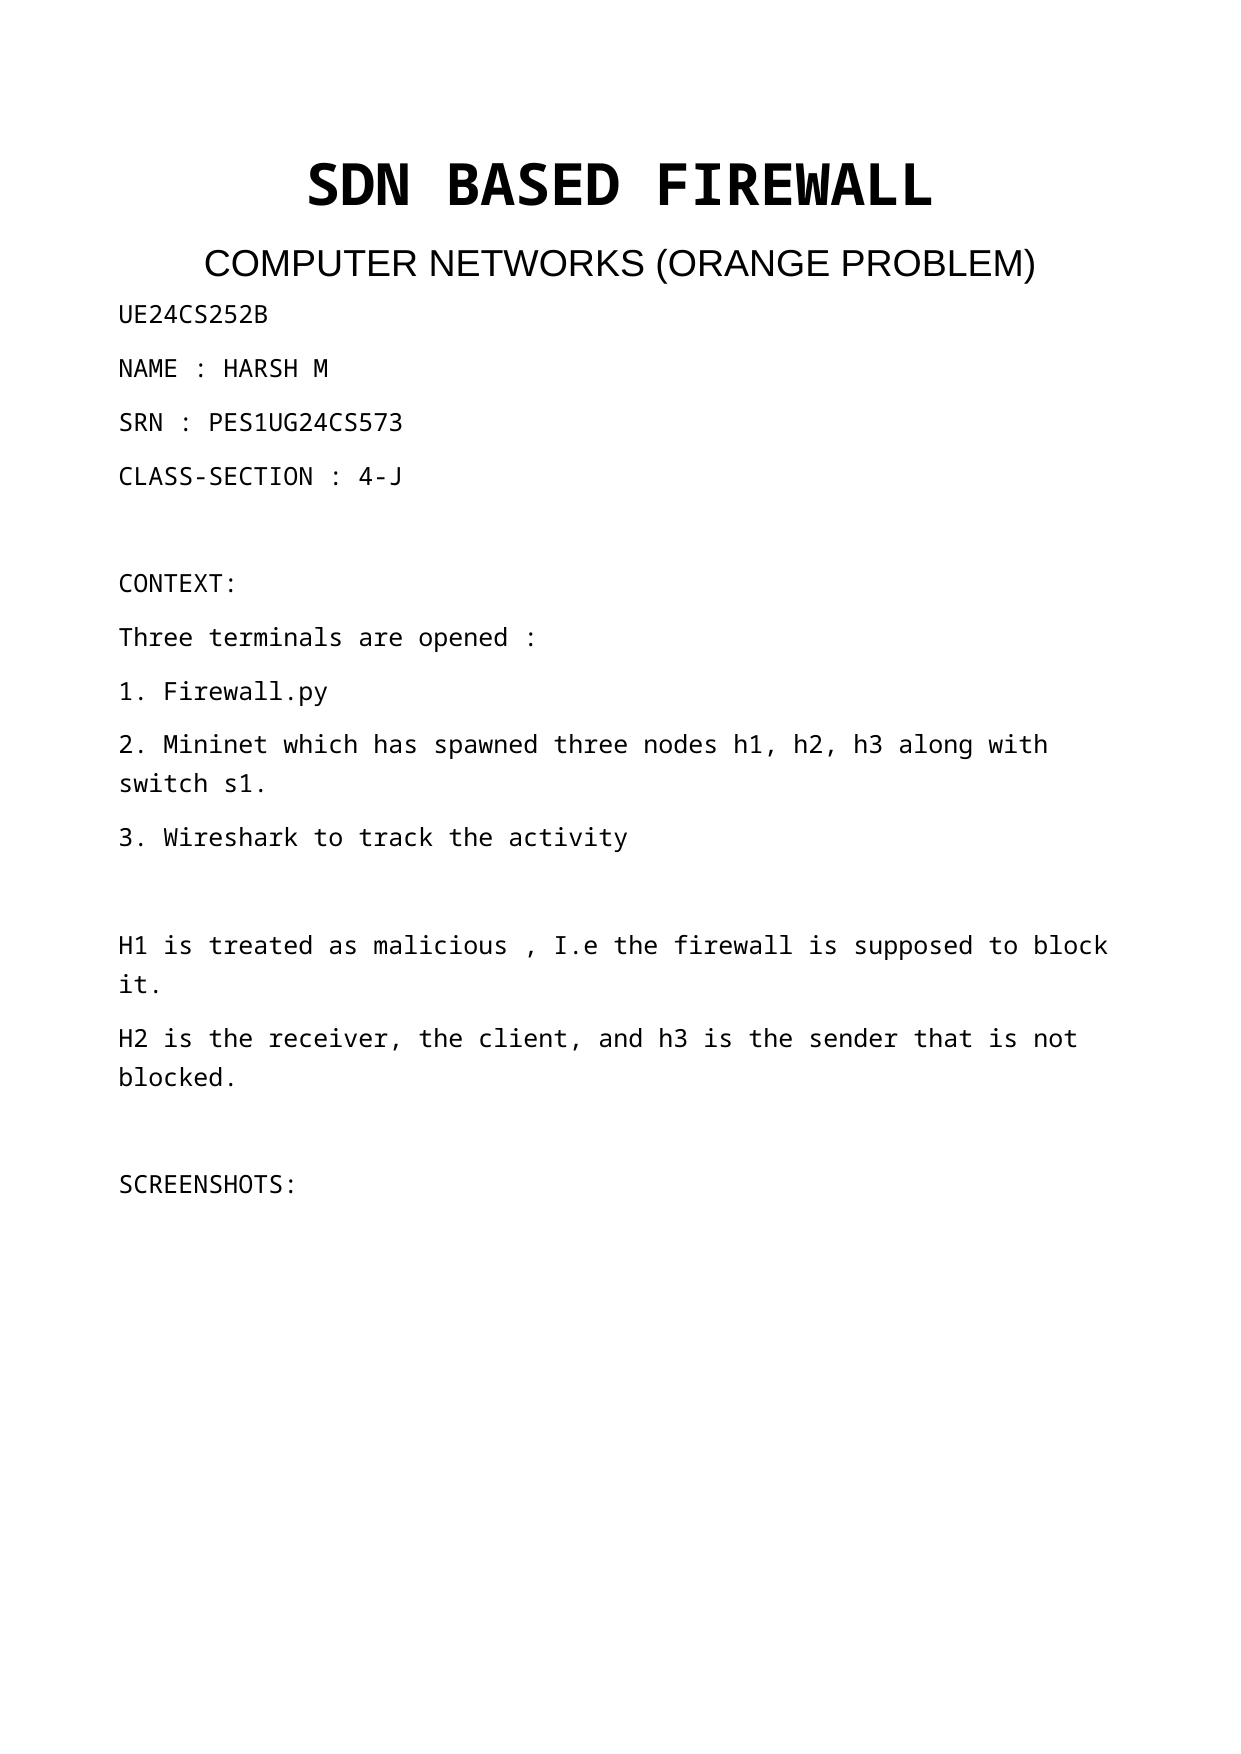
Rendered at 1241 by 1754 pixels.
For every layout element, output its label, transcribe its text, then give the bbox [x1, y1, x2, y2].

text 2. Mininet which has spawned three nodes h1, h2, h3 along with switch s1. [118, 727, 1122, 800]
text NAME : HARSH M [118, 351, 1122, 385]
text 3. Wireshark to track the activity [118, 820, 1122, 854]
text Three terminals are opened : [118, 619, 1122, 653]
text UE24CS252B [118, 297, 1122, 331]
text 1. Firewall.py [118, 673, 1122, 707]
text CLASS-SECTION : 4-J [118, 458, 1122, 492]
text SRN : PES1UG24CS573 [118, 404, 1122, 438]
text CONTEXT: [118, 566, 1122, 600]
text SCREENSHOTS: [118, 1167, 1122, 1201]
text H1 is treated as malicious , I.e the firewall is supposed to block it. [118, 927, 1122, 1001]
subtitle COMPUTER NETWORKS (ORANGE PROBLEM) [118, 241, 1122, 284]
title SDN BASED FIREWALL [118, 143, 1122, 223]
text H2 is the receiver, the client, and h3 is the sender that is not blocked. [118, 1020, 1122, 1093]
